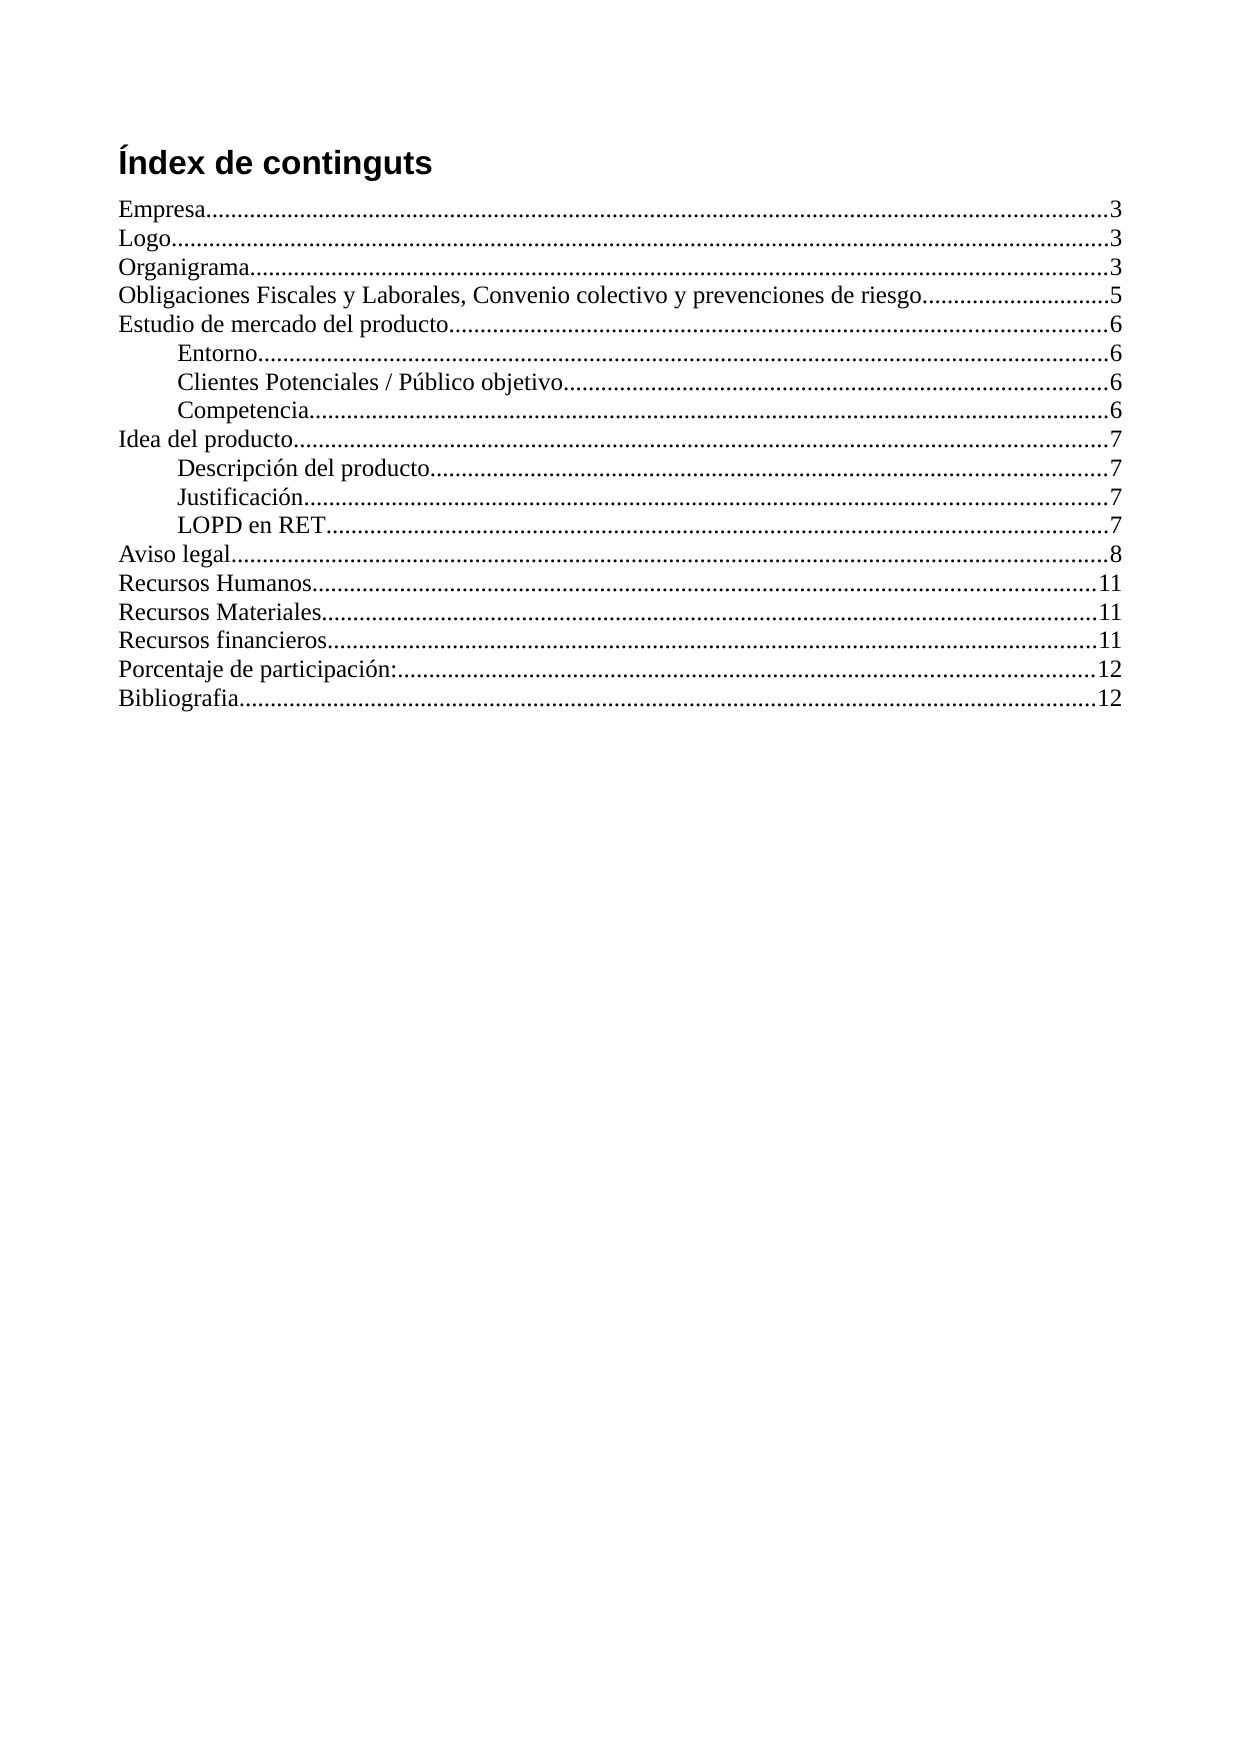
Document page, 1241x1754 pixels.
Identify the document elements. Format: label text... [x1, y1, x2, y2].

text Recursos Humanos 11 [118, 568, 1122, 597]
text Entorno 6 [177, 338, 1122, 367]
text Empresa 3 [118, 194, 1122, 223]
text Idea del producto 7 [118, 424, 1122, 453]
text Aviso legal 8 [118, 539, 1122, 568]
text Recursos Materiales 11 [118, 597, 1122, 625]
text Logo 3 [118, 223, 1122, 252]
text Clientes Potenciales / Público objetivo 6 [177, 367, 1122, 395]
text LOPD en RET 7 [177, 510, 1122, 539]
text Descripción del producto 7 [177, 453, 1122, 482]
subtitle Índex de continguts [118, 143, 1122, 182]
text Organigrama 3 [118, 252, 1122, 280]
text Obligaciones Fiscales y Laborales, Convenio colectivo y prevenciones de riesgo. 5 [118, 280, 1122, 309]
text Recursos financieros 11 [118, 625, 1122, 654]
text Estudio de mercado del producto 6 [118, 309, 1122, 338]
text Porcentaje de participación: 12 [118, 654, 1122, 683]
text Bibliografia 12 [118, 683, 1122, 712]
text Competencia 6 [177, 395, 1122, 424]
text Justificación 7 [177, 482, 1122, 510]
